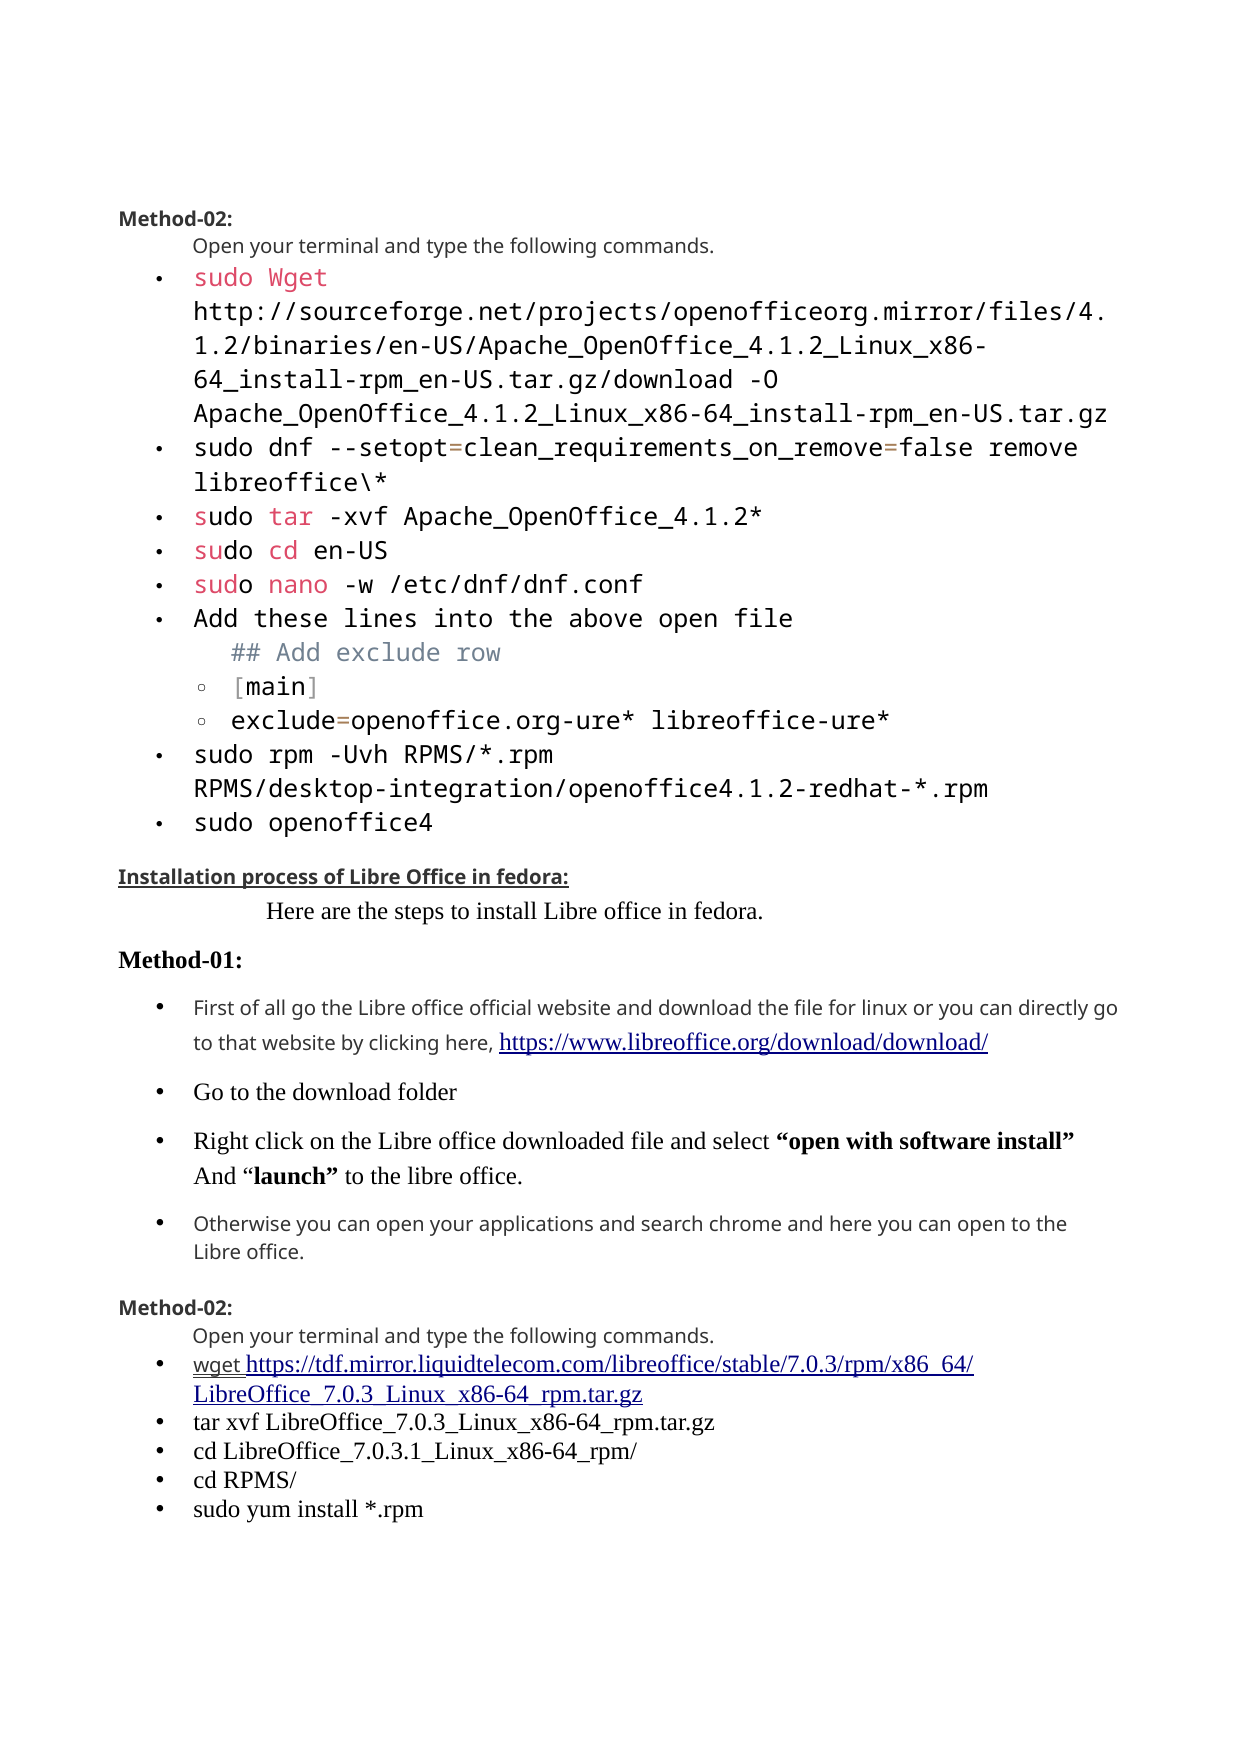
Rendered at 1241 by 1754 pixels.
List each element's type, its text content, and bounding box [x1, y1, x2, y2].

list Otherwise you can open your applications and search chrome and here you can open to the Libre office. [156, 1210, 1122, 1265]
list ## Add exclude row [193, 634, 1122, 668]
list sudo Wget http://sourceforge.net/projects/openofficeorg.mirror/files/4.1.2/binaries/en-US/Apache_OpenOffice_4.1.2_Linux_x86-64_install-rpm_en-US.tar.gz/download -O Apache_OpenOffice_4.1.2_Linux_x86-64_install-rpm_en-US.tar.gz [156, 260, 1122, 430]
text Open your terminal and type the following commands. [118, 1322, 1122, 1349]
list Right click on the Libre office downloaded file and select “open with software install” And “launch” to the libre office. [156, 1126, 1122, 1189]
list exclude=openoffice.org-ure* libreoffice-ure* [193, 703, 1122, 737]
list First of all go the Libre office official website and download the file for linux or you can directly go to that website by clicking here, https://www.libreoffice.org/download/download/ [156, 994, 1122, 1057]
text Method-02: [118, 1294, 1122, 1322]
list sudo cd en-US [156, 532, 1122, 566]
list sudo openoffice4 [156, 805, 1122, 839]
list Go to the download folder [156, 1077, 1122, 1106]
list cd LibreOffice_7.0.3.1_Linux_x86-64_rpm/ [156, 1436, 1122, 1465]
list sudo yum install *.rpm [156, 1494, 1122, 1522]
list sudo tar -xvf Apache_OpenOffice_4.1.2* [156, 498, 1122, 532]
text Method-02: [118, 204, 1122, 232]
text Open your terminal and type the following commands. [118, 232, 1122, 260]
list sudo rpm -Uvh RPMS/*.rpm RPMS/desktop-integration/openoffice4.1.2-redhat-*.rpm [156, 737, 1122, 805]
list sudo dnf --setopt=clean_requirements_on_remove=false remove libreoffice\* [156, 430, 1122, 498]
list cd RPMS/ [156, 1465, 1122, 1494]
text Method-01: [118, 945, 1122, 974]
list wget https://tdf.mirror.liquidtelecom.com/libreoffice/stable/7.0.3/rpm/x86_64/LibreOffice_7.0.3_Linux_x86-64_rpm.tar.gz [156, 1349, 1122, 1407]
text Installation process of Libre Office in fedora: Here are the steps to install Libre office in fedora. [118, 862, 1122, 925]
list [main] [193, 668, 1122, 703]
list tar xvf LibreOffice_7.0.3_Linux_x86-64_rpm.tar.gz [156, 1407, 1122, 1436]
list sudo nano -w /etc/dnf/dnf.conf [156, 566, 1122, 600]
list Add these lines into the above open file [156, 600, 1122, 634]
